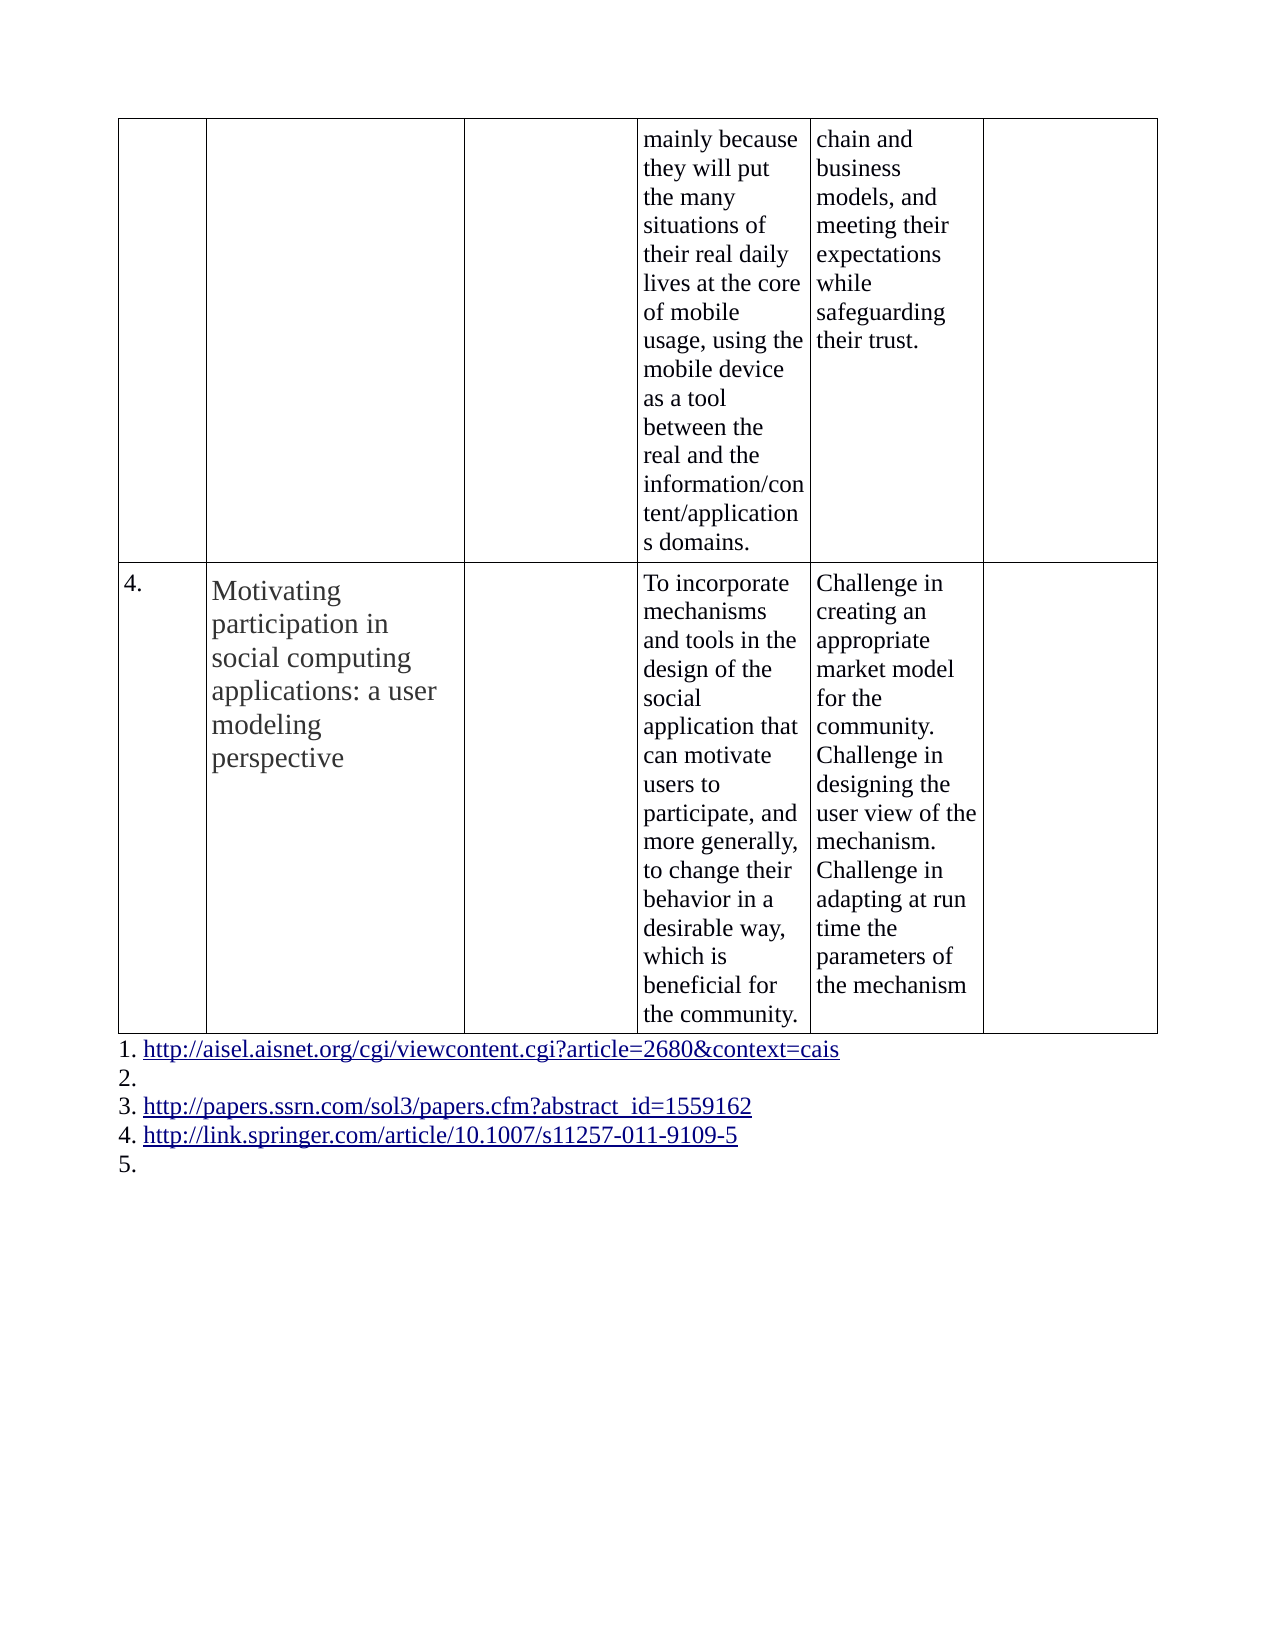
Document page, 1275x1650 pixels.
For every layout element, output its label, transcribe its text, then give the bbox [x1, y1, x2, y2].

text 5. [118, 1149, 1157, 1178]
table_cell Motivating participation in social computing applications: a user modeling perspective [207, 563, 464, 1033]
table_cell [984, 563, 1157, 1033]
table_cell [465, 119, 637, 561]
table_cell To incorporate mechanisms and tools in the design of the social application that can motivate users to participate, and more generally, to change their behavior in a desirable way, which is beneficial for the community. [638, 563, 810, 1033]
table_cell chain and business models, and meeting their expectations while safeguarding their trust. [811, 119, 983, 561]
table_cell [984, 119, 1157, 561]
text 3. http://papers.ssrn.com/sol3/papers.cfm?abstract_id=1559162 [118, 1091, 1157, 1120]
text 1. http://aisel.aisnet.org/cgi/viewcontent.cgi?article=2680&context=cais [118, 1034, 1157, 1063]
text 2. [118, 1063, 1157, 1091]
table_cell mainly because they will put the many situations of their real daily lives at the core of mobile usage, using the mobile device as a tool between the real and the information/content/applications domains. [638, 119, 810, 561]
table_cell 4. [119, 563, 206, 1033]
table_cell [465, 563, 637, 1033]
table_cell Challenge in creating an appropriate market model for the community. Challenge in designing the user view of the mechanism. Challenge in adapting at run time the parameters of the mechanism [811, 563, 983, 1033]
table_cell [119, 119, 206, 561]
table_cell [207, 119, 464, 561]
text 4. http://link.springer.com/article/10.1007/s11257-011-9109-5 [118, 1120, 1157, 1149]
